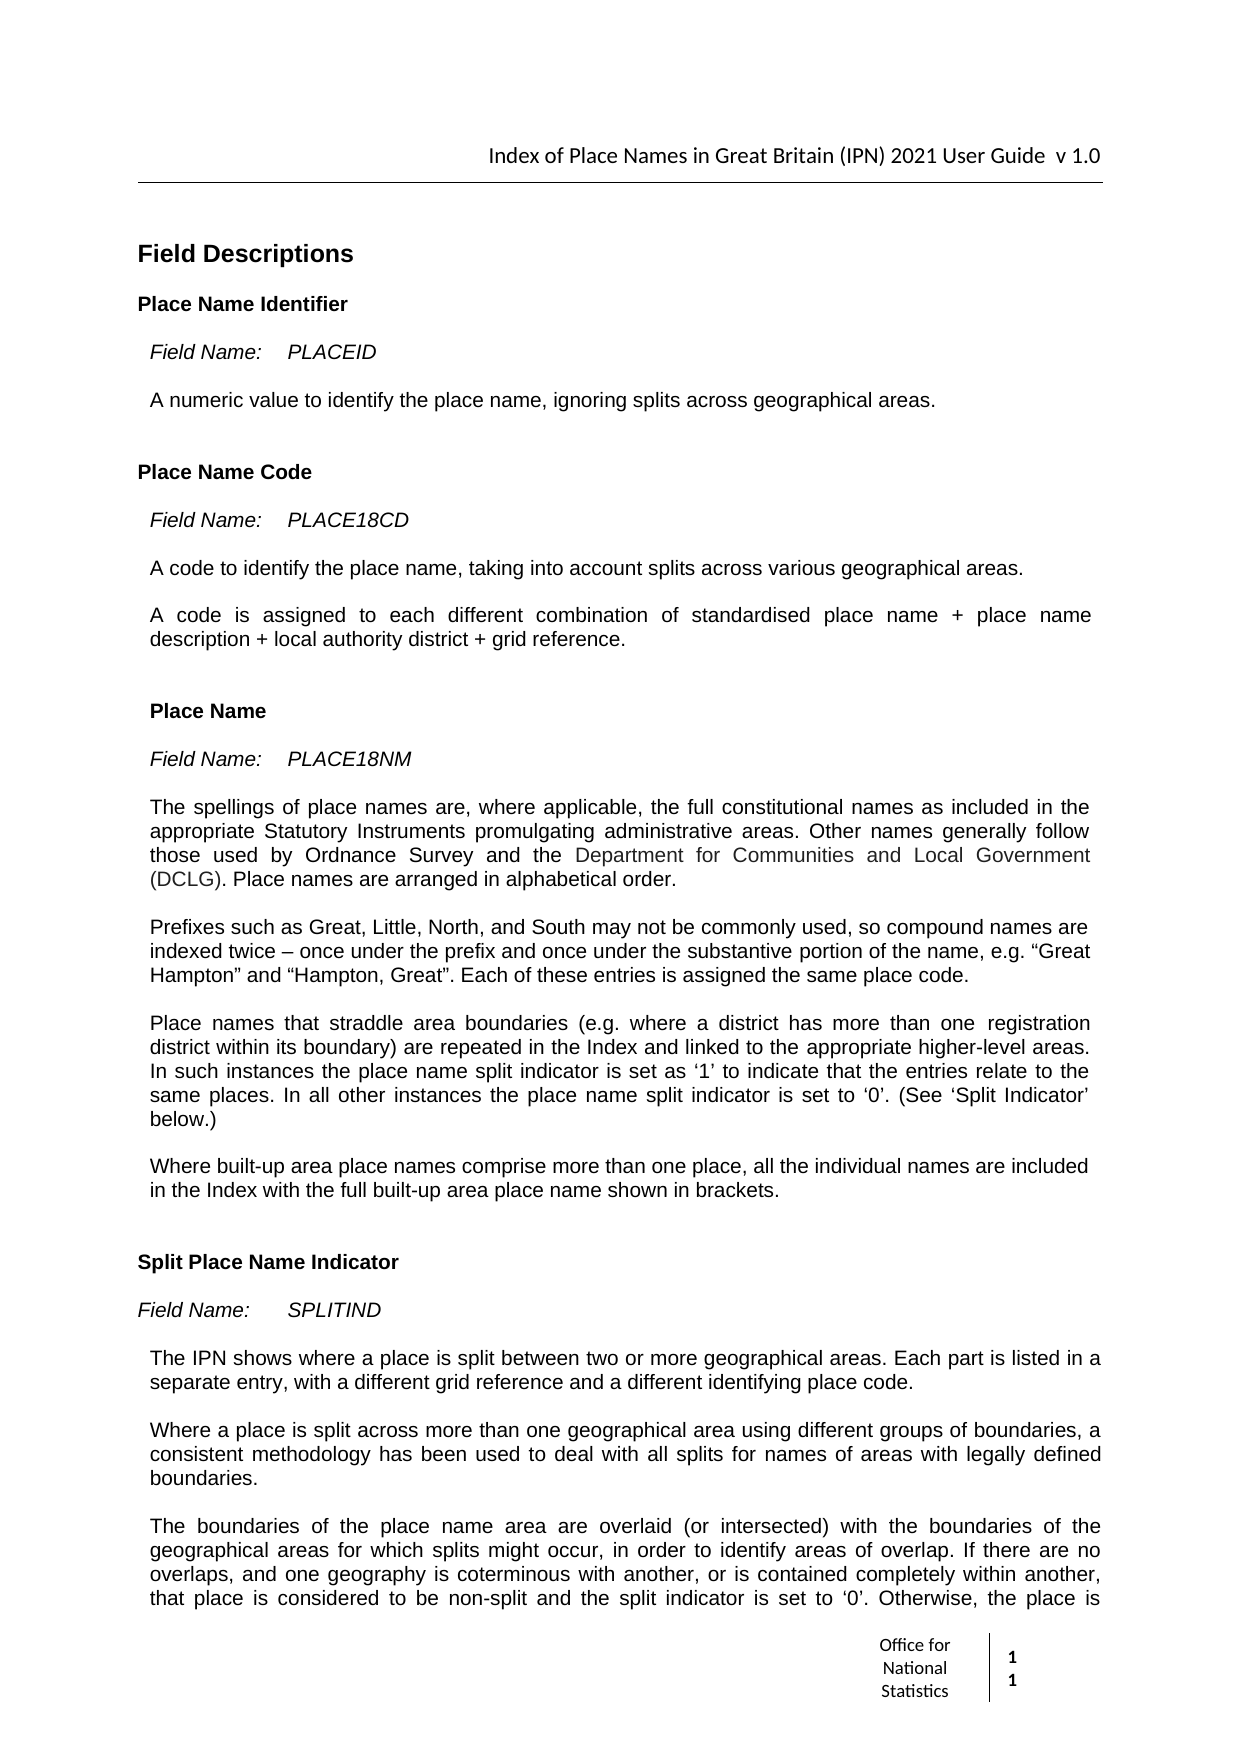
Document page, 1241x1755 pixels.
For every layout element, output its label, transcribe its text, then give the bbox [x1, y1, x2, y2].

subtitle A code to identify the place name, taking into account splits across various geographical areas. [149, 555, 1094, 579]
subtitle Field Name: PLACEID [149, 340, 1094, 364]
text The spellings of place names are, where applicable, the full constitutional names as included in the appropriate Statutory Instruments promulgating administrative areas. Other names generally follow those used by Ordnance Survey and the Department for Communities and Local Government (DCLG). Place names are arranged in alphabetical order. [149, 795, 1091, 891]
text Place names that straddle area boundaries (e.g. where a district has more than one registration district within its boundary) are repeated in the Index and linked to the appropriate higher-level areas. In such instances the place name split indicator is set as ‘1’ to indicate that the entries relate to the same places. In all other instances the place name split indicator is set to ‘0’. (See ‘Split Indicator’ below.) [149, 1011, 1091, 1130]
text Prefixes such as Great, Little, North, and South may not be commonly used, so compound names are indexed twice – once under the prefix and once under the substantive portion of the name, e.g. “Great Hampton” and “Hampton, Great”. Each of these entries is assigned the same place code. [149, 915, 1091, 987]
text The boundaries of the place name area are overlaid (or intersected) with the boundaries of the geographical areas for which splits might occur, in order to identify areas of overlap. If there are no overlaps, and one geography is coterminous with another, or is contained completely within another, that place is considered to be non-split and the split indicator is set to ‘0’. Otherwise, the place is [149, 1514, 1103, 1609]
subtitle A numeric value to identify the place name, ignoring splits across geographical areas. [149, 388, 1094, 412]
subtitle Split Place Name Indicator [137, 1250, 456, 1274]
subtitle Place Name Identifier [137, 292, 362, 316]
text The IPN shows where a place is split between two or more geographical areas. Each part is listed in a separate entry, with a different grid reference and a different identifying place code. [149, 1346, 1103, 1394]
text Field Name: PLACE18NM [149, 747, 625, 771]
subtitle Field Descriptions [137, 239, 466, 268]
subtitle Place Name Code [137, 459, 362, 483]
text Where a place is split across more than one geographical area using different groups of boundaries, a consistent methodology has been used to deal with all splits for names of areas with legally defined boundaries. [149, 1418, 1103, 1490]
subtitle Place Name [149, 699, 1091, 723]
text Where built-up area place names comprise more than one place, all the individual names are included in the Index with the full built-up area place name shown in brackets. [149, 1154, 1091, 1202]
subtitle Field Name: PLACE18CD [149, 507, 1094, 531]
subtitle Field Name: SPLITIND [137, 1298, 428, 1322]
subtitle A code is assigned to each different combination of standardised place name + place name description + local authority district + grid reference. [149, 603, 1094, 651]
